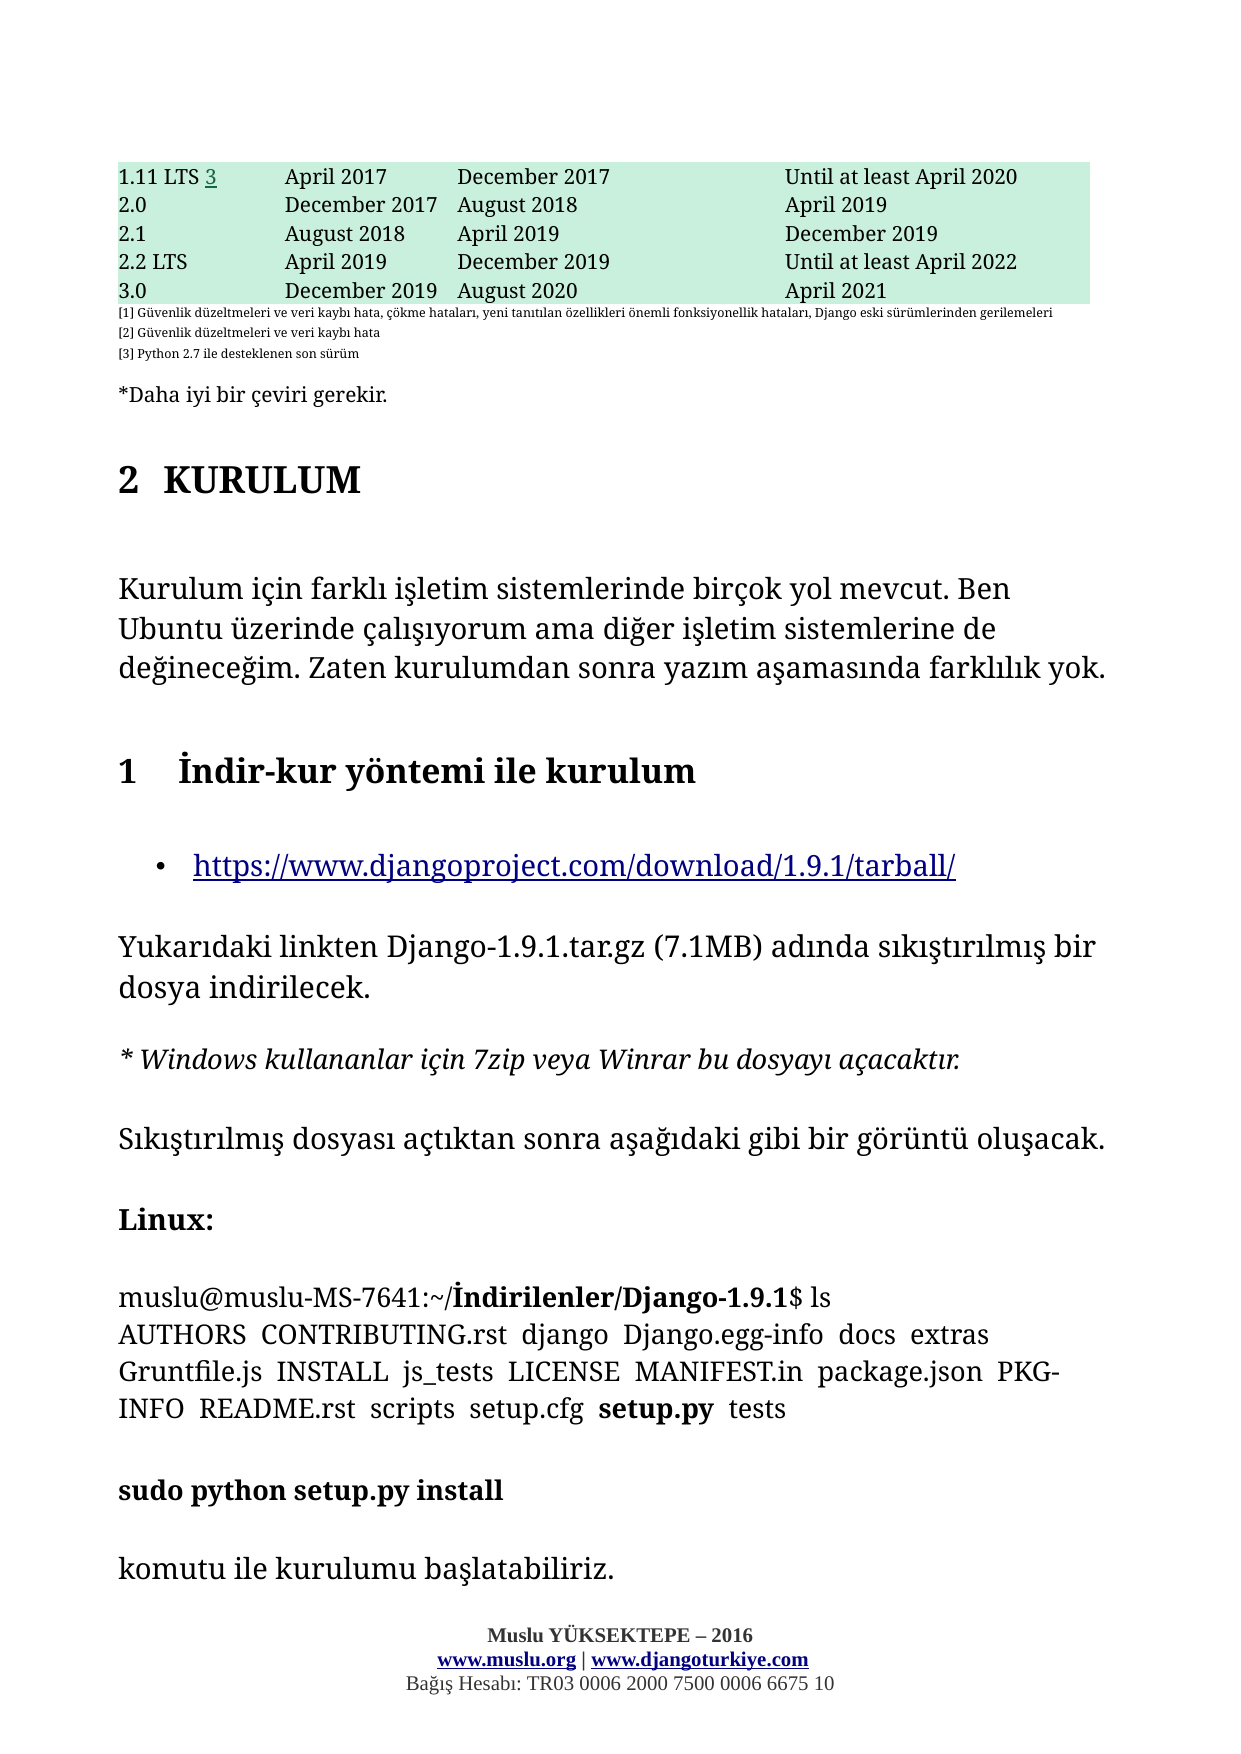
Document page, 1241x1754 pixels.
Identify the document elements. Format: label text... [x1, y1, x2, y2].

table_cell December 2019 [285, 276, 457, 304]
text *Daha iyi bir çeviri gerekir. [118, 380, 1122, 408]
table_cell 2.2 LTS [118, 247, 284, 276]
subtitle İndir-kur yöntemi ile kurulum [118, 748, 1122, 793]
table_cell August 2018 [285, 219, 457, 247]
table_cell April 2019 [285, 247, 457, 276]
table_cell Until at least April 2022 [785, 247, 1090, 276]
text [1] Güvenlik düzeltmeleri ve veri kaybı hata, çökme hataları, yeni tanıtılan özellikleri önemli fonksiyonellik hataları, Django eski sürümlerinden gerilemeleri [2] Güvenlik düzeltmeleri ve veri kaybı hata [3] Python 2.7 ile desteklenen son sürüm [118, 304, 1122, 362]
table_cell April 2019 [457, 219, 785, 247]
table_cell 2.1 [118, 219, 284, 247]
table_cell April 2021 [785, 276, 1090, 304]
table_cell April 2019 [785, 190, 1090, 219]
text sudo python setup.py install [118, 1471, 1122, 1508]
table_cell December 2019 [457, 247, 785, 276]
table_cell April 2017 [285, 162, 457, 190]
table_cell Until at least April 2020 [785, 162, 1090, 190]
table_cell 1.11 LTS 3 [118, 162, 284, 190]
text Yukarıdaki linkten Django-1.9.1.tar.gz (7.1MB) adında sıkıştırılmış bir dosya indirilecek. [118, 925, 1122, 1007]
table_cell 2.0 [118, 190, 284, 219]
table_cell December 2019 [785, 219, 1090, 247]
table_cell 3.0 [118, 276, 284, 304]
list https://www.djangoproject.com/download/1.9.1/tarball/ [156, 846, 1122, 885]
table_cell December 2017 [285, 190, 457, 219]
subtitle KURULUM [118, 454, 1122, 505]
table_cell December 2017 [457, 162, 785, 190]
text Kurulum için farklı işletim sistemlerinde birçok yol mevcut. Ben Ubuntu üzerinde çalışıyorum ama diğer işletim sistemlerine de değineceğim. Zaten kurulumdan sonra yazım aşamasında farklılık yok. [118, 568, 1122, 687]
table_cell August 2018 [457, 190, 785, 219]
text Linux: [118, 1199, 1122, 1239]
table_cell August 2020 [457, 276, 785, 304]
text komutu ile kurulumu başlatabiliriz. [118, 1548, 1122, 1588]
text AUTHORS CONTRIBUTING.rst django Django.egg-info docs extras Gruntfile.js INSTALL js_tests LICENSE MANIFEST.in package.json PKG-INFO README.rst scripts setup.cfg setup.py tests [118, 1315, 1122, 1426]
text Sıkıştırılmış dosyası açtıktan sonra aşağıdaki gibi bir görüntü oluşacak. [118, 1118, 1122, 1158]
text * Windows kullananlar için 7zip veya Winrar bu dosyayı açacaktır. [118, 1041, 1122, 1078]
text muslu@muslu-MS-7641:~/İndirilenler/Django-1.9.1$ ls [118, 1278, 1122, 1315]
